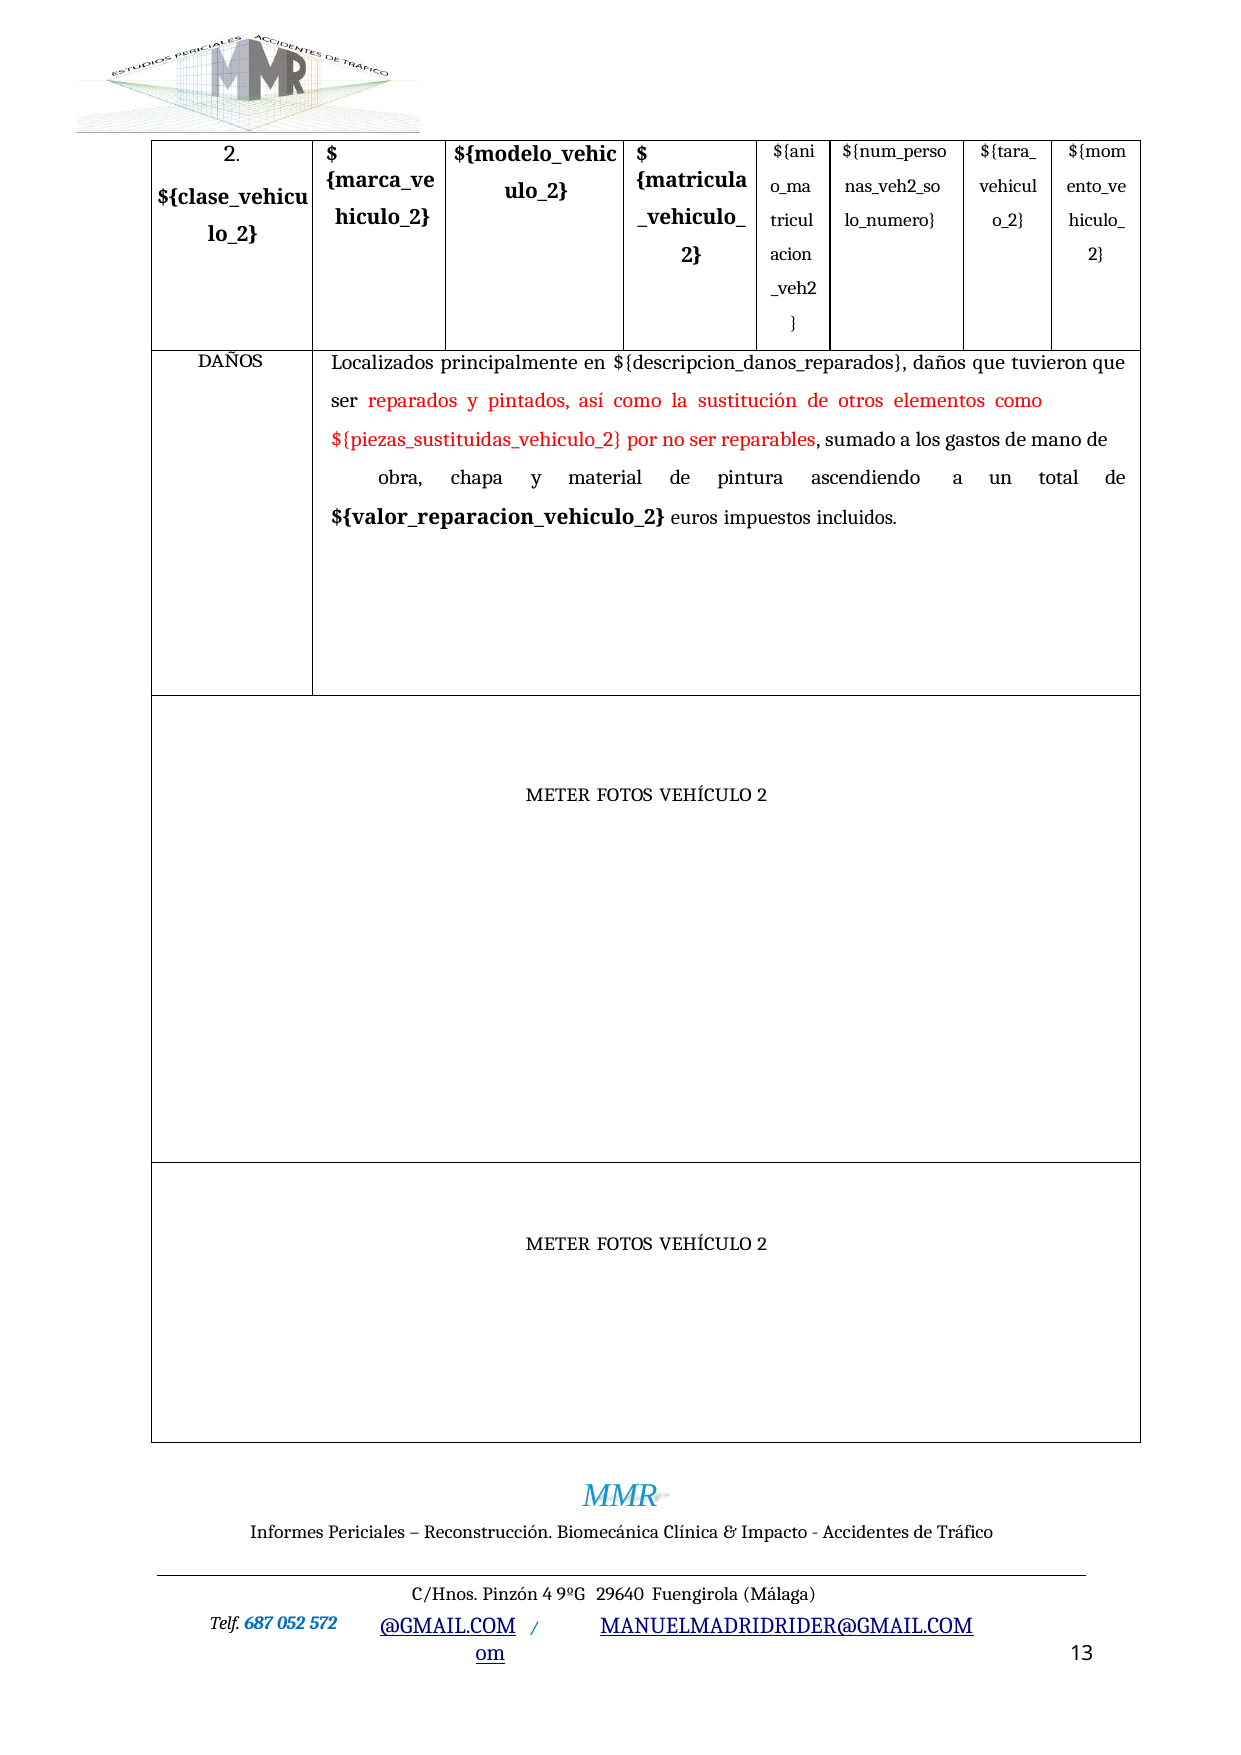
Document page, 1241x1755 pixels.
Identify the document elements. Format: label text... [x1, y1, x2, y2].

table_cell METER FOTOS VEHÍCULO 2 [152, 696, 1140, 1162]
text Informes Periciales – Reconstrucción. Biomecánica Clínica & Impacto - Accidentes de Tráfico [133, 1522, 1109, 1543]
table_cell METER FOTOS VEHÍCULO 2 [152, 1163, 1140, 1442]
table_header ${num_perso nas_veh2_so lo_numero} [831, 141, 963, 349]
table_header ${ani o_ma tricul acion _veh2 } [757, 141, 829, 349]
table_header ${matricula _vehiculo_ 2} [624, 141, 756, 349]
table_header ${tara_ vehicul o_2} [964, 141, 1051, 349]
table_cell Localizados principalmente en ${descripcion_danos_reparados}, daños que tuvieron que ser reparados y pintados, así como la sustitución de otros elementos como ${piezas_sustituidas_vehiculo_2} por no ser reparables, sumado a los gastos de mano de obra, chapa y material de pintura ascendiendo a un total de ${valor_reparacion_vehiculo_2} euros impuestos incluidos. [313, 351, 1140, 695]
table_header ${marca_ve hiculo_2} [313, 141, 445, 349]
table_header 2. ${clase_vehicu lo_2} [152, 141, 312, 349]
table_cell DAÑOS [152, 351, 312, 695]
subtitle MMR [134, 1475, 1109, 1513]
table_header ${mom ento_ve hiculo_ 2} [1052, 141, 1140, 349]
table_header ${modelo_vehic ulo_2} [446, 141, 623, 349]
